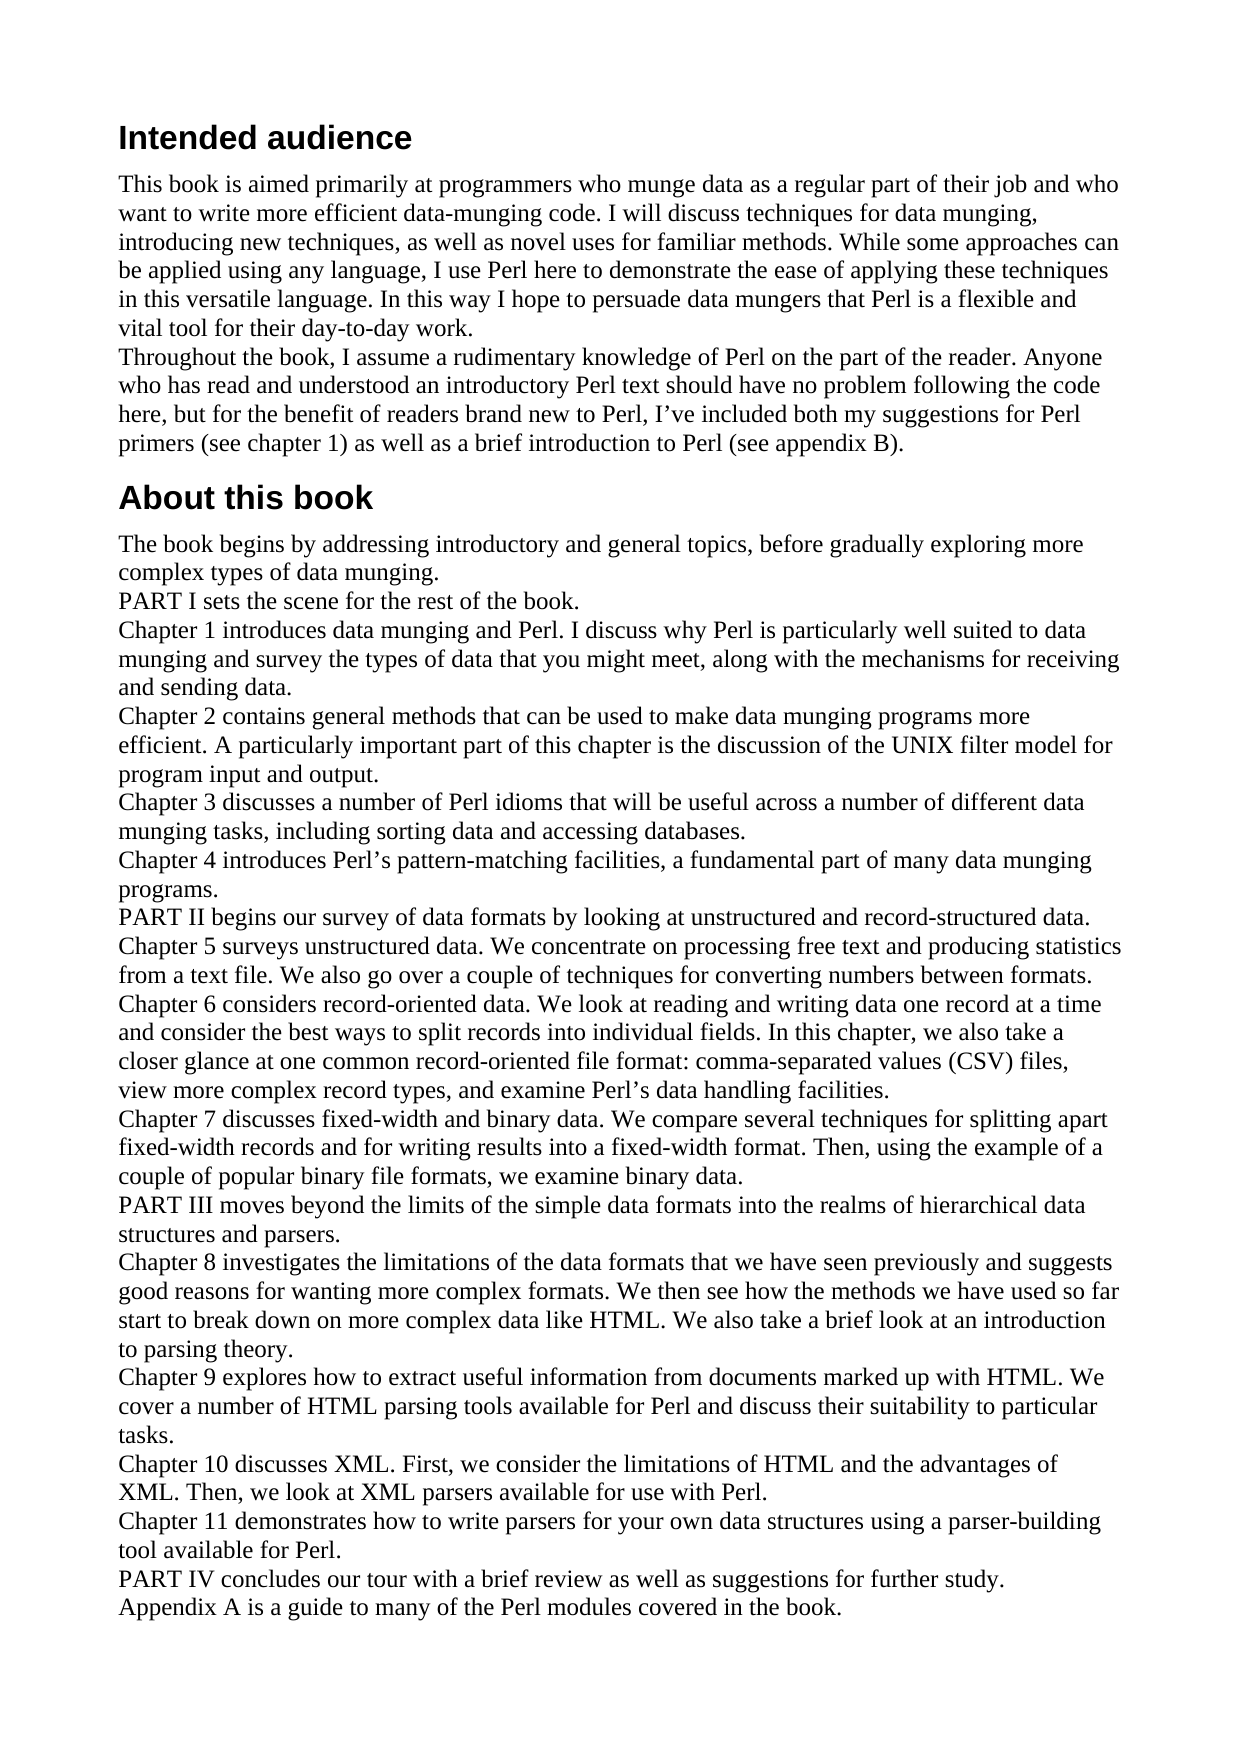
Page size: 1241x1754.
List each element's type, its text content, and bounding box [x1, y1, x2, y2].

subtitle Intended audience [118, 118, 1122, 157]
text Chapter 2 contains general methods that can be used to make data munging programs more efficient. A particularly important part of this chapter is the discussion of the UNIX filter model for program input and output. [118, 701, 1122, 787]
text Chapter 10 discusses XML. First, we consider the limitations of HTML and the advantages of XML. Then, we look at XML parsers available for use with Perl. [118, 1449, 1122, 1506]
text PART I sets the scene for the rest of the book. [118, 586, 1122, 615]
text PART IV concludes our tour with a brief review as well as suggestions for further study. [118, 1564, 1122, 1592]
text Chapter 3 discusses a number of Perl idioms that will be useful across a number of different data munging tasks, including sorting data and accessing databases. [118, 787, 1122, 845]
text Chapter 1 introduces data munging and Perl. I discuss why Perl is particularly well suited to data munging and survey the types of data that you might meet, along with the mechanisms for receiving and sending data. [118, 615, 1122, 701]
text The book begins by addressing introductory and general topics, before gradually exploring more complex types of data munging. [118, 529, 1122, 586]
subtitle About this book [118, 478, 1122, 516]
text Chapter 9 explores how to extract useful information from documents marked up with HTML. We cover a number of HTML parsing tools available for Perl and discuss their suitability to particular tasks. [118, 1362, 1122, 1449]
text Chapter 8 investigates the limitations of the data formats that we have seen previously and suggests good reasons for wanting more complex formats. We then see how the methods we have used so far start to break down on more complex data like HTML. We also take a brief look at an introduction to parsing theory. [118, 1247, 1122, 1362]
text This book is aimed primarily at programmers who munge data as a regular part of their job and who want to write more efficient data-munging code. I will discuss techniques for data munging, introducing new techniques, as well as novel uses for familiar methods. While some approaches can be applied using any language, I use Perl here to demonstrate the ease of applying these techniques in this versatile language. In this way I hope to persuade data mungers that Perl is a flexible and vital tool for their day-to-day work. [118, 169, 1122, 342]
text Chapter 6 considers record-oriented data. We look at reading and writing data one record at a time and consider the best ways to split records into individual fields. In this chapter, we also take a closer glance at one common record-oriented file format: comma-separated values (CSV) files, view more complex record types, and examine Perl’s data handling facilities. [118, 989, 1122, 1104]
text Throughout the book, I assume a rudimentary knowledge of Perl on the part of the reader. Anyone who has read and understood an introductory Perl text should have no problem following the code here, but for the benefit of readers brand new to Perl, I’ve included both my suggestions for Perl primers (see chapter 1) as well as a brief introduction to Perl (see appendix B). [118, 342, 1122, 457]
text Appendix A is a guide to many of the Perl modules covered in the book. [118, 1592, 1122, 1621]
text Chapter 4 introduces Perl’s pattern-matching facilities, a fundamental part of many data munging programs. [118, 845, 1122, 902]
text Chapter 11 demonstrates how to write parsers for your own data structures using a parser-building tool available for Perl. [118, 1506, 1122, 1564]
text Chapter 5 surveys unstructured data. We concentrate on processing free text and producing statistics from a text file. We also go over a couple of techniques for converting numbers between formats. [118, 931, 1122, 989]
text PART II begins our survey of data formats by looking at unstructured and record-structured data. [118, 902, 1122, 931]
text Chapter 7 discusses fixed-width and binary data. We compare several techniques for splitting apart fixed-width records and for writing results into a fixed-width format. Then, using the example of a couple of popular binary file formats, we examine binary data. [118, 1104, 1122, 1190]
text PART III moves beyond the limits of the simple data formats into the realms of hierarchical data structures and parsers. [118, 1190, 1122, 1247]
